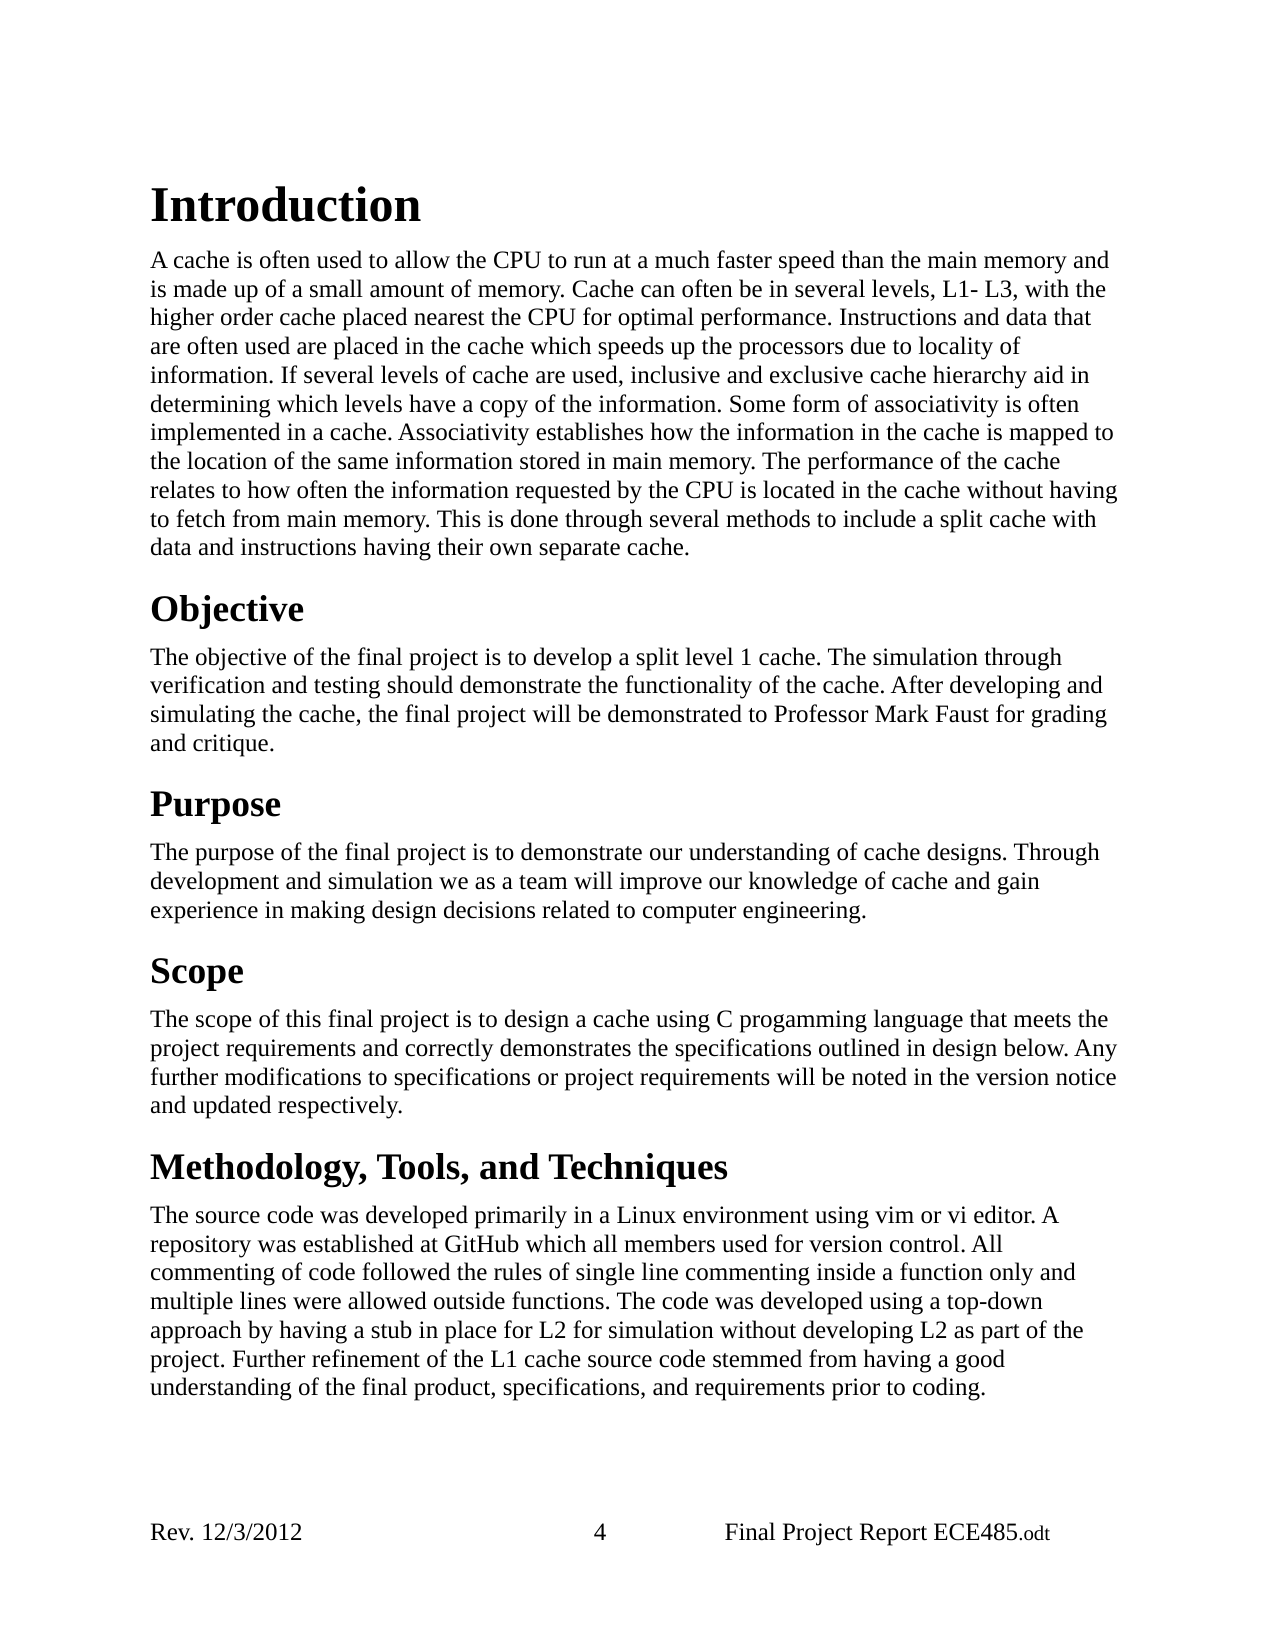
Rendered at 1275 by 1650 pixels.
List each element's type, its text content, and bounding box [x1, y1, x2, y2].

text The objective of the final project is to develop a split level 1 cache. The simulation through verification and testing should demonstrate the functionality of the cache. After developing and simulating the cache, the final project will be demonstrated to Professor Mark Faust for grading and critique. [150, 642, 1125, 757]
text The purpose of the final project is to demonstrate our understanding of cache designs. Through development and simulation we as a team will improve our knowledge of cache and gain experience in making design decisions related to computer engineering. [150, 837, 1125, 924]
subtitle Purpose [150, 782, 1125, 825]
subtitle Objective [150, 586, 1125, 629]
subtitle Introduction [150, 175, 1125, 232]
text A cache is often used to allow the CPU to run at a much faster speed than the main memory and is made up of a small amount of memory. Cache can often be in several levels, L1- L3, with the higher order cache placed nearest the CPU for optimal performance. Instructions and data that are often used are placed in the cache which speeds up the processors due to locality of information. If several levels of cache are used, inclusive and exclusive cache hierarchy aid in determining which levels have a copy of the information. Some form of associativity is often implemented in a cache. Associativity establishes how the information in the cache is mapped to the location of the same information stored in main memory. The performance of the cache relates to how often the information requested by the CPU is located in the cache without having to fetch from main memory. This is done through several methods to include a split cache with data and instructions having their own separate cache. [150, 245, 1125, 561]
subtitle Scope [150, 949, 1125, 992]
text The scope of this final project is to design a cache using C progamming language that meets the project requirements and correctly demonstrates the specifications outlined in design below. Any further modifications to specifications or project requirements will be noted in the version notice and updated respectively. [150, 1004, 1125, 1119]
text The source code was developed primarily in a Linux environment using vim or vi editor. A repository was established at GitHub which all members used for version control. All commenting of code followed the rules of single line commenting inside a function only and multiple lines were allowed outside functions. The code was developed using a top-down approach by having a stub in place for L2 for simulation without developing L2 as part of the project. Further refinement of the L1 cache source code stemmed from having a good understanding of the final product, specifications, and requirements prior to coding. [150, 1200, 1125, 1401]
subtitle Methodology, Tools, and Techniques [150, 1144, 1125, 1187]
